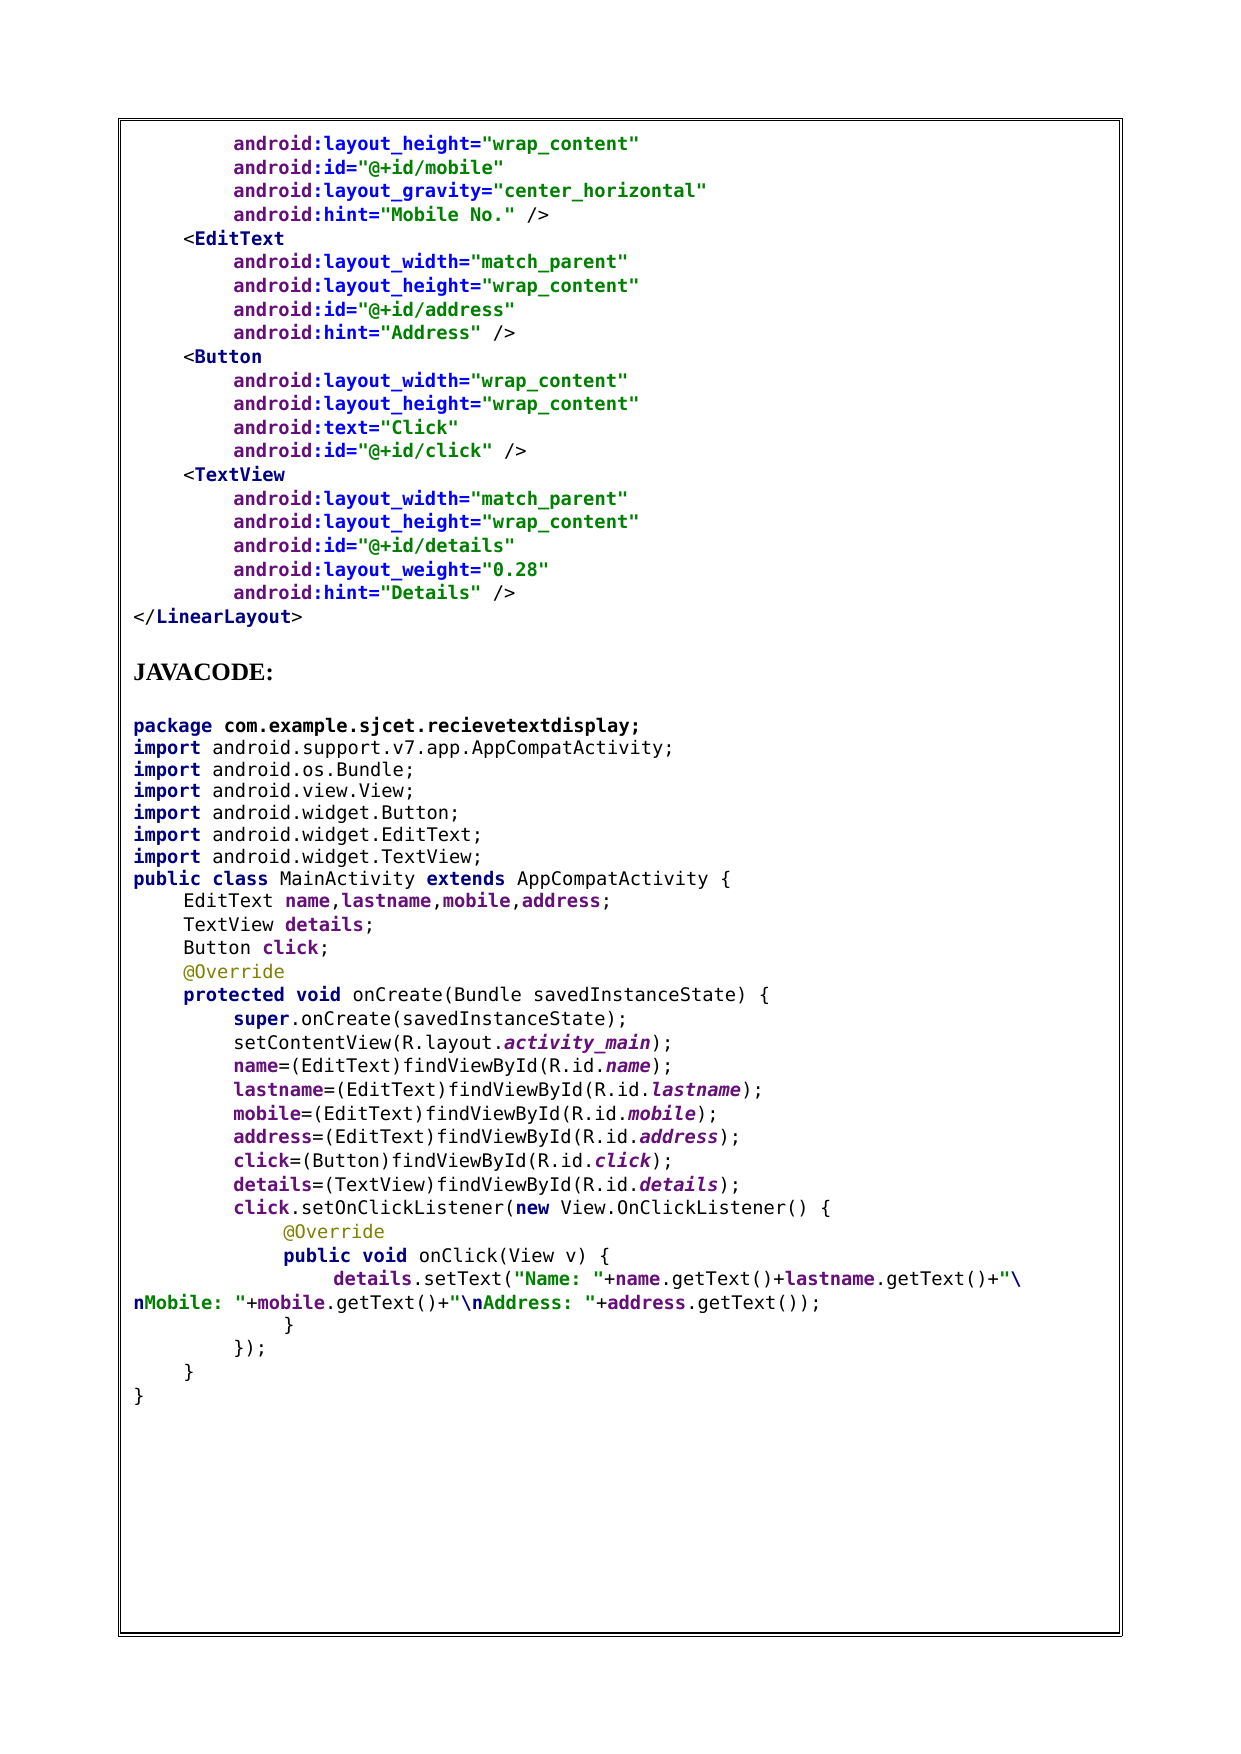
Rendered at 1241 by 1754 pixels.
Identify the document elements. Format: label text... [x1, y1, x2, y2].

text protected void onCreate(Bundle savedInstanceState) { [133, 984, 1107, 1008]
text android:layout_height="wrap_content" [133, 393, 1107, 417]
text } [133, 1314, 1107, 1337]
text import android.view.View; [133, 781, 1107, 802]
text } [133, 1385, 1107, 1407]
text import android.widget.TextView; [133, 846, 1107, 868]
text android:layout_height="wrap_content" [133, 511, 1107, 535]
text <TextView [133, 464, 1107, 488]
text android:layout_width="match_parent" [133, 488, 1107, 511]
text <EditText [133, 228, 1107, 251]
text Button click; [133, 937, 1107, 961]
text android:layout_gravity="center_horizontal" [133, 180, 1107, 204]
text click=(Button)findViewById(R.id.click); [133, 1150, 1107, 1174]
text <Button [133, 346, 1107, 369]
text }); [133, 1337, 1107, 1361]
text android:id="@+id/mobile" [133, 157, 1107, 180]
text } [133, 1361, 1107, 1385]
text package com.example.sjcet.recievetextdisplay; [133, 715, 1107, 737]
text android:text="Click" [133, 417, 1107, 441]
text details.setText("Name: "+name.getText()+lastname.getText()+"\nMobile: "+mobile.getText()+"\nAddress: "+address.getText()); [133, 1268, 1107, 1314]
text super.onCreate(savedInstanceState); [133, 1008, 1107, 1032]
text click.setOnClickListener(new View.OnClickListener() { [133, 1197, 1107, 1221]
text public void onClick(View v) { [133, 1244, 1107, 1268]
text import android.support.v7.app.AppCompatActivity; [133, 737, 1107, 759]
text android:layout_height="wrap_content" [133, 133, 1107, 157]
text name=(EditText)findViewById(R.id.name); [133, 1055, 1107, 1079]
text public class MainActivity extends AppCompatActivity { [133, 868, 1107, 890]
text android:hint="Mobile No." /> [133, 204, 1107, 228]
text import android.os.Bundle; [133, 759, 1107, 781]
text import android.widget.Button; [133, 802, 1107, 824]
text android:hint="Address" /> [133, 322, 1107, 346]
text TextView details; [133, 913, 1107, 937]
text JAVACODE: [133, 657, 1107, 686]
text details=(TextView)findViewById(R.id.details); [133, 1174, 1107, 1197]
text android:layout_weight="0.28" [133, 559, 1107, 582]
text </LinearLayout> [133, 606, 1107, 628]
text android:layout_height="wrap_content" [133, 275, 1107, 299]
text android:id="@+id/address" [133, 299, 1107, 322]
text mobile=(EditText)findViewById(R.id.mobile); [133, 1103, 1107, 1126]
text @Override [133, 961, 1107, 984]
text android:id="@+id/details" [133, 535, 1107, 559]
text android:id="@+id/click" /> [133, 441, 1107, 464]
text android:hint="Details" /> [133, 582, 1107, 606]
text android:layout_width="wrap_content" [133, 369, 1107, 393]
text address=(EditText)findViewById(R.id.address); [133, 1126, 1107, 1150]
text lastname=(EditText)findViewById(R.id.lastname); [133, 1079, 1107, 1103]
text android:layout_width="match_parent" [133, 251, 1107, 275]
text setContentView(R.layout.activity_main); [133, 1032, 1107, 1055]
text @Override [133, 1221, 1107, 1244]
text import android.widget.EditText; [133, 824, 1107, 846]
text EditText name,lastname,mobile,address; [133, 890, 1107, 913]
